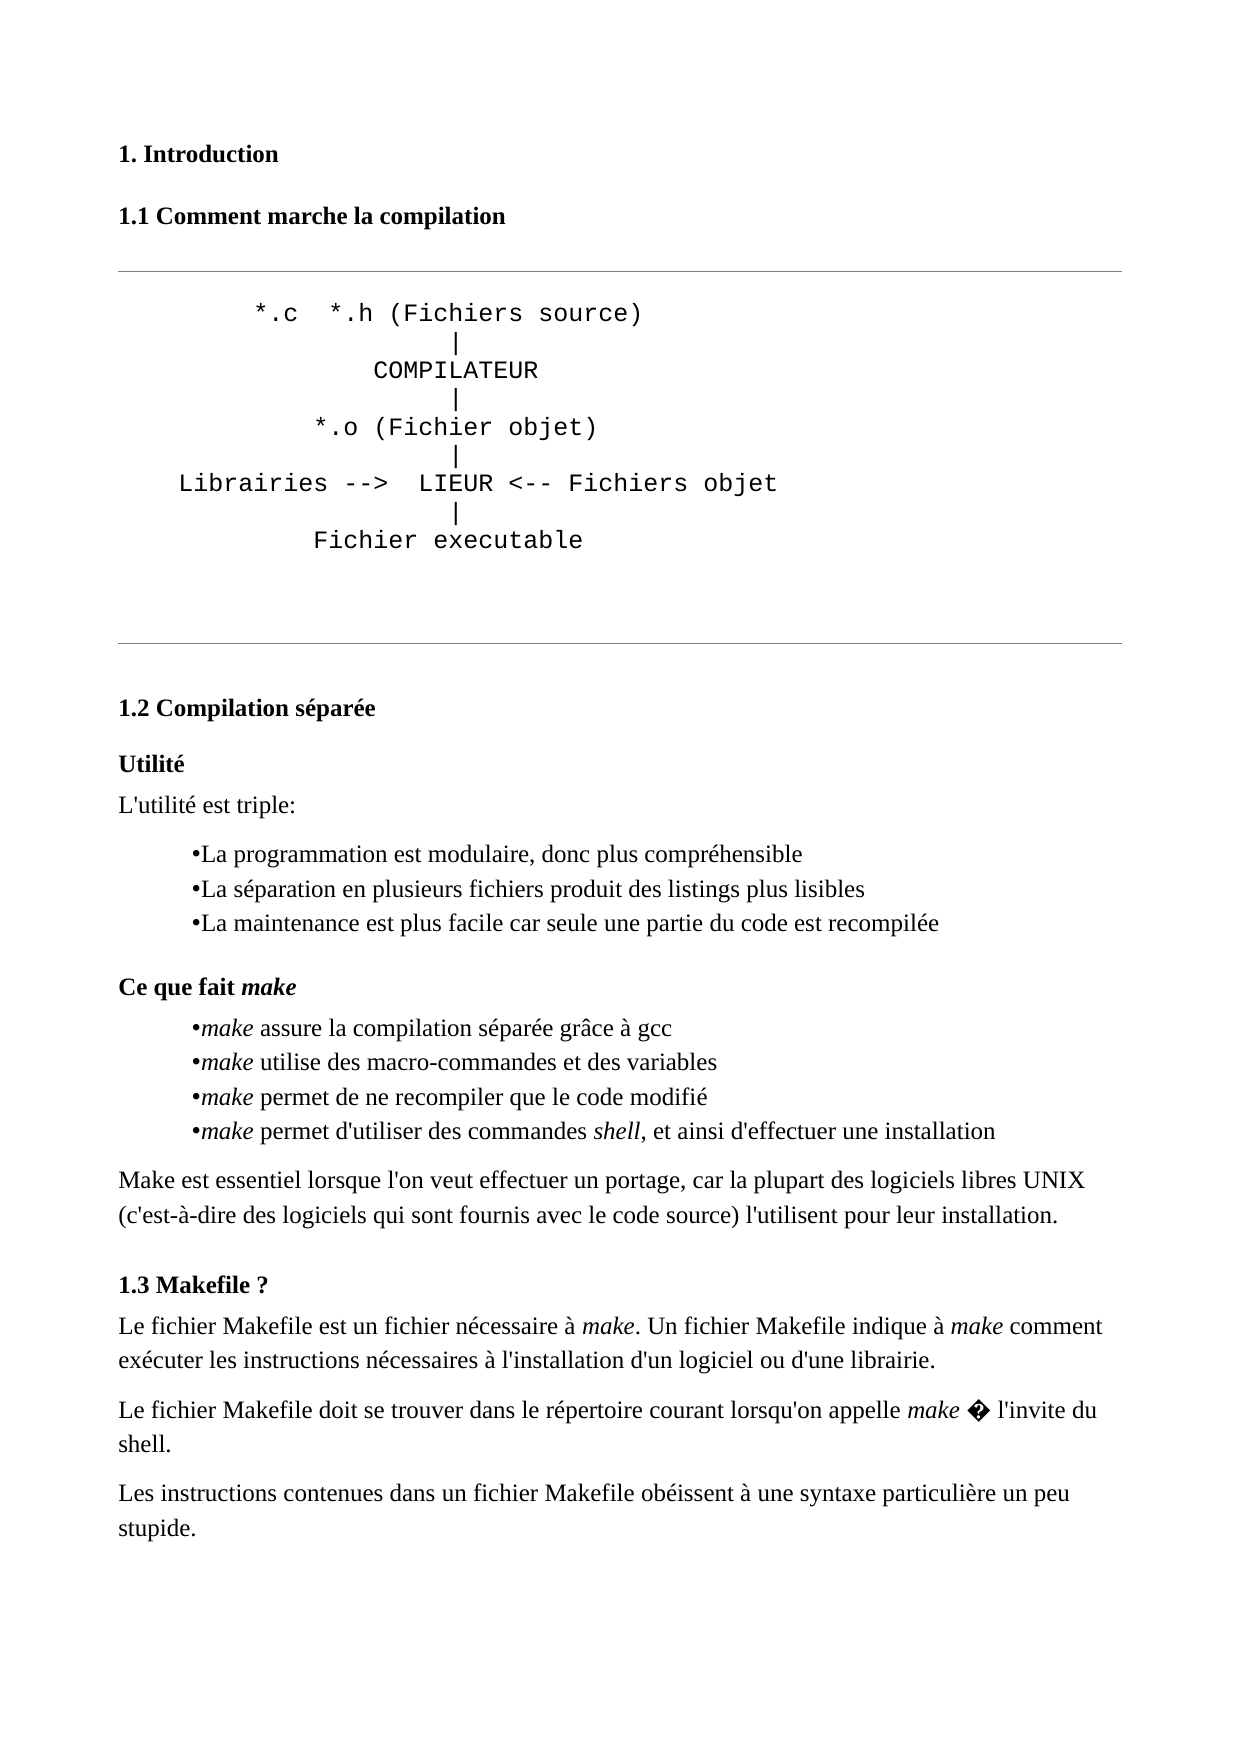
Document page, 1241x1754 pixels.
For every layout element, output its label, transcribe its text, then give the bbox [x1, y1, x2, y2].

text | [118, 499, 1122, 527]
text Librairies --> LIEUR <-- Fichiers objet [118, 471, 1122, 499]
subtitle Utilité [118, 749, 1122, 778]
subtitle Ce que fait make [118, 972, 1122, 1001]
text *.c *.h (Fichiers source) [118, 301, 1122, 329]
text Le fichier Makefile est un fichier nécessaire à make. Un fichier Makefile indique à make comment exécuter les instructions nécessaires à l'installation d'un logiciel ou d'une librairie. [118, 1311, 1122, 1374]
text Le fichier Makefile doit se trouver dans le répertoire courant lorsqu'on appelle make � l'invite du shell. [118, 1395, 1122, 1458]
text | [118, 329, 1122, 357]
list La maintenance est plus facile car seule une partie du code est recompilée [118, 908, 1122, 937]
list La programmation est modulaire, donc plus compréhensible [118, 839, 1122, 868]
text | [118, 386, 1122, 414]
list make permet d'utiliser des commandes shell, et ainsi d'effectuer une installation [118, 1116, 1122, 1145]
text COMPILATEUR [118, 357, 1122, 386]
subtitle 1. Introduction [118, 139, 1122, 168]
text L'utilité est triple: [118, 790, 1122, 819]
list make utilise des macro-commandes et des variables [118, 1047, 1122, 1076]
list La séparation en plusieurs fichiers produit des listings plus lisibles [118, 874, 1122, 902]
text Fichier executable [118, 527, 1122, 556]
text Make est essentiel lorsque l'on veut effectuer un portage, car la plupart des logiciels libres UNIX (c'est-à-dire des logiciels qui sont fournis avec le code source) l'utilisent pour leur installation. [118, 1166, 1122, 1229]
subtitle 1.2 Compilation séparée [118, 693, 1122, 722]
text | [118, 442, 1122, 471]
list make assure la compilation séparée grâce à gcc [118, 1013, 1122, 1042]
list make permet de ne recompiler que le code modifié [118, 1082, 1122, 1111]
text Les instructions contenues dans un fichier Makefile obéissent à une syntaxe particulière un peu stupide. [118, 1478, 1122, 1541]
text *.o (Fichier objet) [118, 414, 1122, 442]
subtitle 1.1 Comment marche la compilation [118, 201, 1122, 230]
subtitle 1.3 Makefile ? [118, 1270, 1122, 1299]
